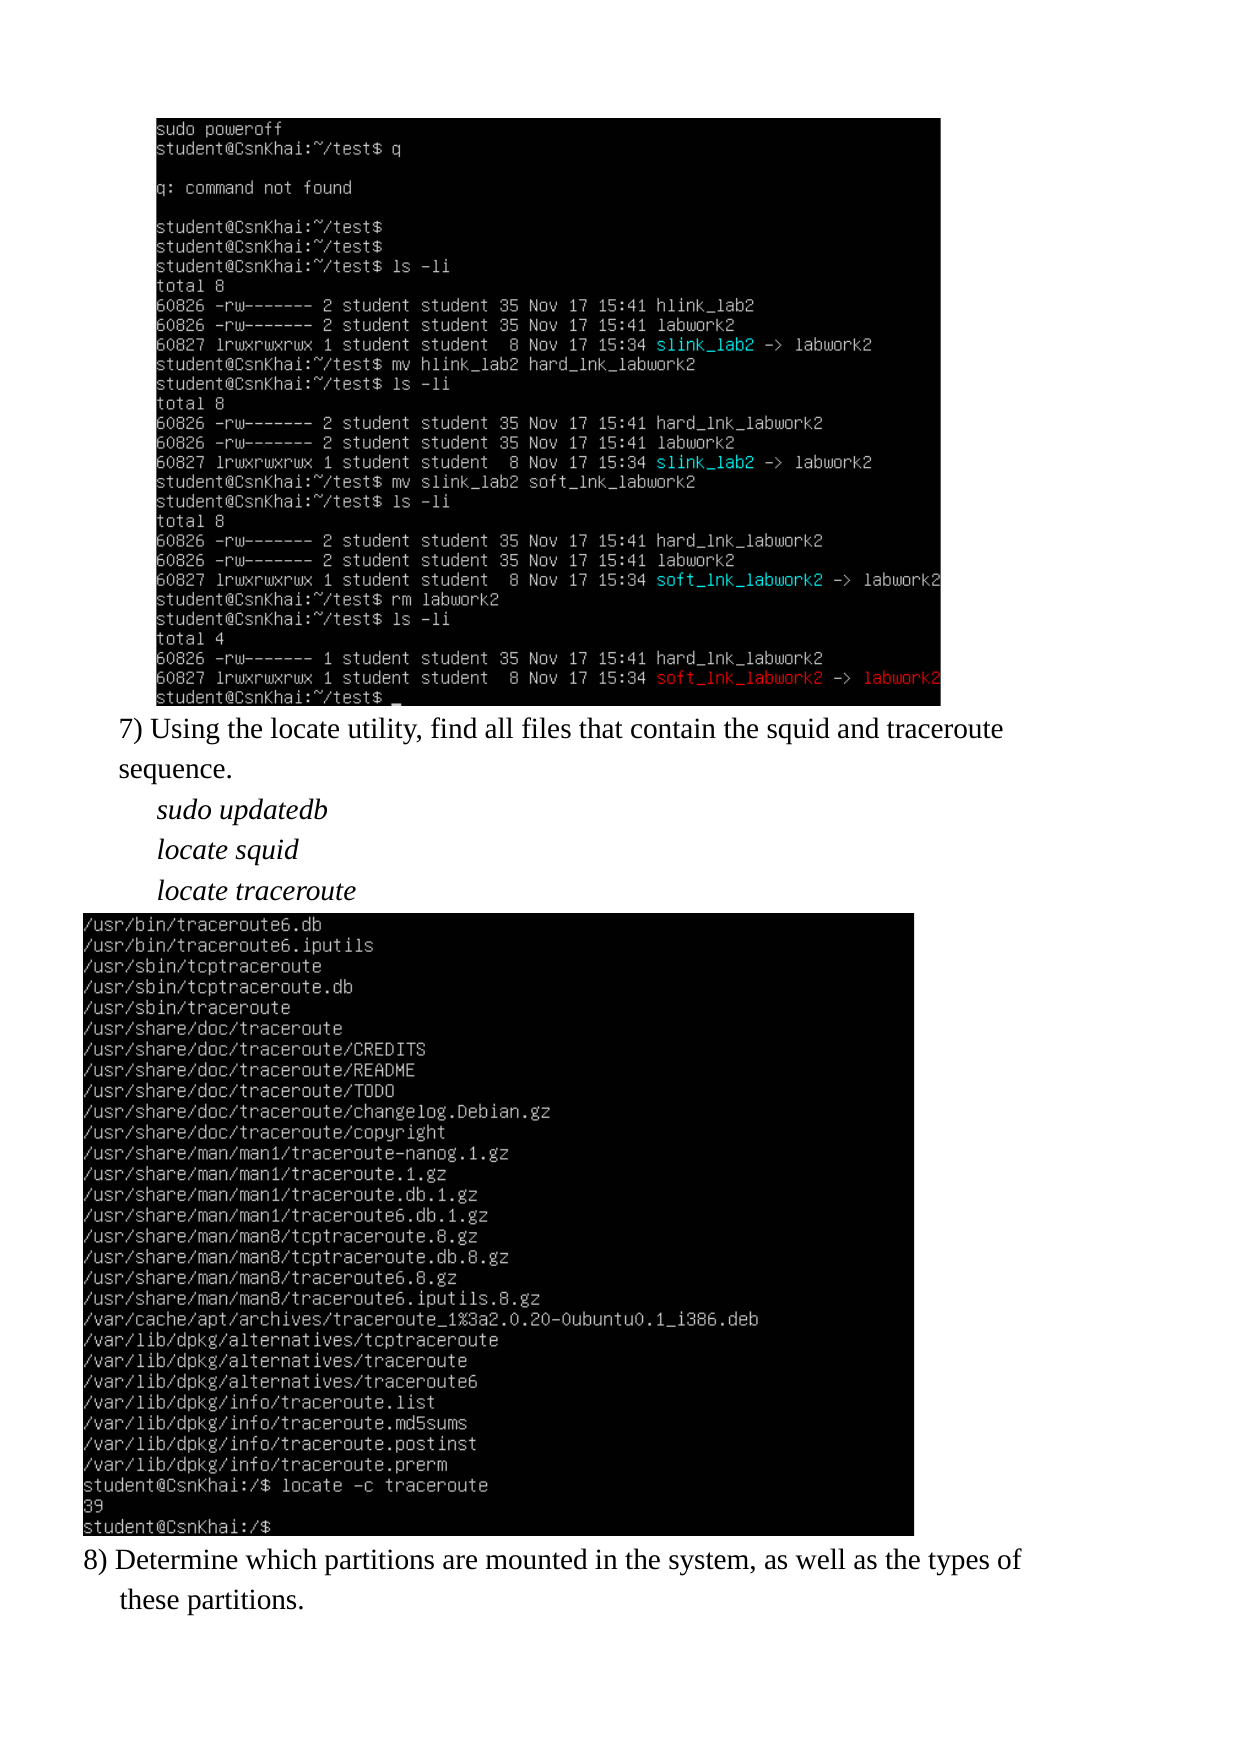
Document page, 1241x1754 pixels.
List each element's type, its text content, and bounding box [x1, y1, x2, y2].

text sudo updatedb [118, 792, 1043, 826]
text 7) Using the locate utility, find all files that contain the squid and traceroute sequence. [118, 711, 1043, 785]
text locate traceroute [118, 873, 1043, 906]
picture [83, 913, 915, 1536]
text locate squid [118, 832, 1043, 866]
picture [156, 118, 941, 706]
text 8) Determine which partitions are mounted in the system, as well as the types of these partitions. [83, 1542, 1093, 1616]
